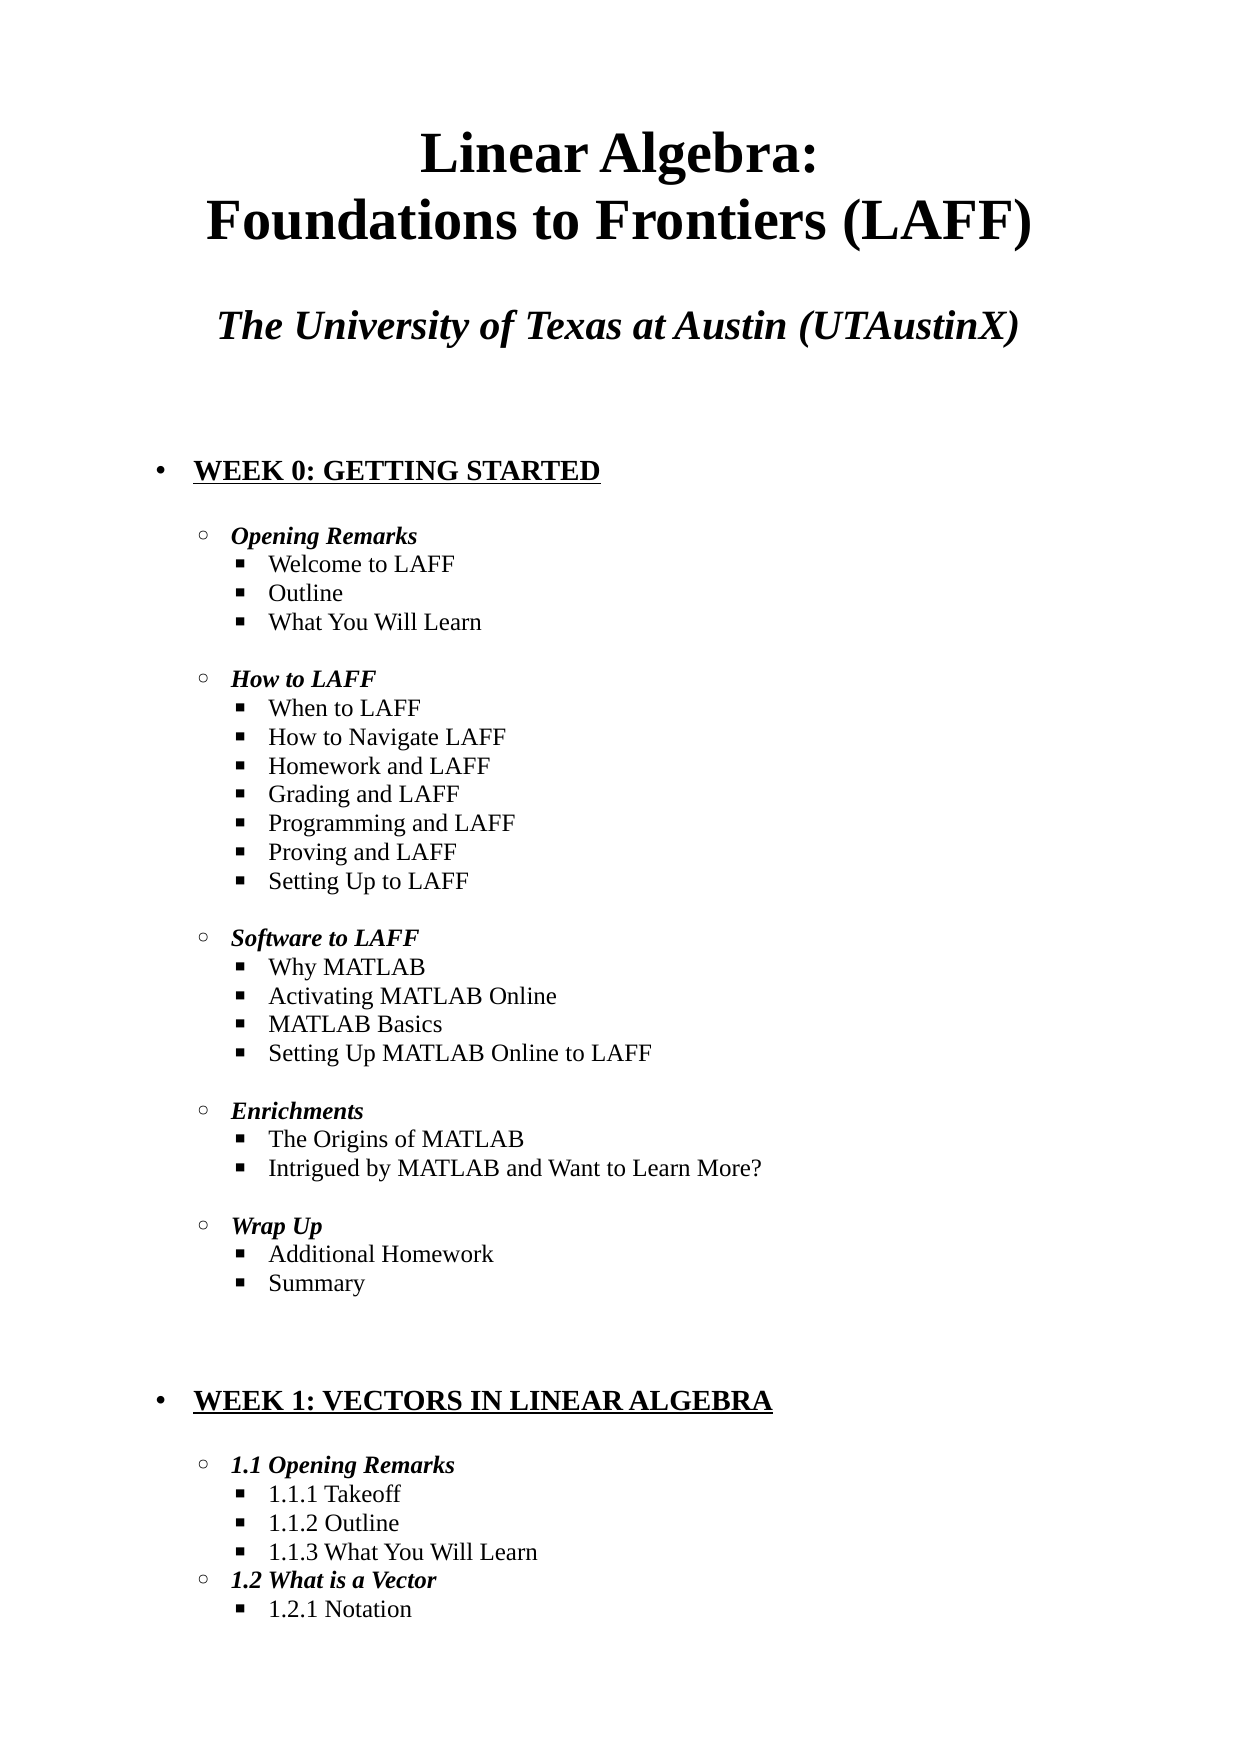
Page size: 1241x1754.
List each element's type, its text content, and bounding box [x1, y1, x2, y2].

list Intrigued by MATLAB and Want to Learn More? [231, 1153, 1122, 1211]
list 1.2.1 Notation [231, 1594, 1122, 1623]
list When to LAFF [231, 693, 1122, 722]
list Additional Homework [231, 1239, 1122, 1268]
list Software to LAFF [193, 923, 1122, 952]
list 1.1.2 Outline [231, 1508, 1122, 1537]
list Welcome to LAFF [231, 549, 1122, 578]
list How to Navigate LAFF [231, 722, 1122, 751]
list WEEK 0: GETTING STARTED [156, 453, 1122, 521]
list WEEK 1: VECTORS IN LINEAR ALGEBRA [156, 1383, 1122, 1450]
list 1.1 Opening Remarks [193, 1450, 1122, 1479]
list Enrichments [193, 1096, 1122, 1124]
list Wrap Up [193, 1211, 1122, 1239]
list 1.1.3 What You Will Learn [231, 1537, 1122, 1565]
list Setting Up to LAFF [231, 866, 1122, 923]
text The University of Texas at Austin (UTAustinX) [118, 300, 1122, 348]
list MATLAB Basics [231, 1009, 1122, 1038]
list 1.1.1 Takeoff [231, 1479, 1122, 1508]
list Homework and LAFF [231, 751, 1122, 779]
list How to LAFF [193, 664, 1122, 693]
list Proving and LAFF [231, 837, 1122, 866]
list Summary [231, 1268, 1122, 1383]
list Opening Remarks [193, 521, 1122, 549]
list What You Will Learn [231, 607, 1122, 664]
list Activating MATLAB Online [231, 981, 1122, 1009]
list 1.2 What is a Vector [193, 1565, 1122, 1594]
text Linear Algebra: Foundations to Frontiers (LAFF) [118, 118, 1122, 252]
list Grading and LAFF [231, 779, 1122, 808]
list Outline [231, 578, 1122, 607]
list Why MATLAB [231, 952, 1122, 981]
list The Origins of MATLAB [231, 1124, 1122, 1153]
list Setting Up MATLAB Online to LAFF [231, 1038, 1122, 1096]
list Programming and LAFF [231, 808, 1122, 837]
